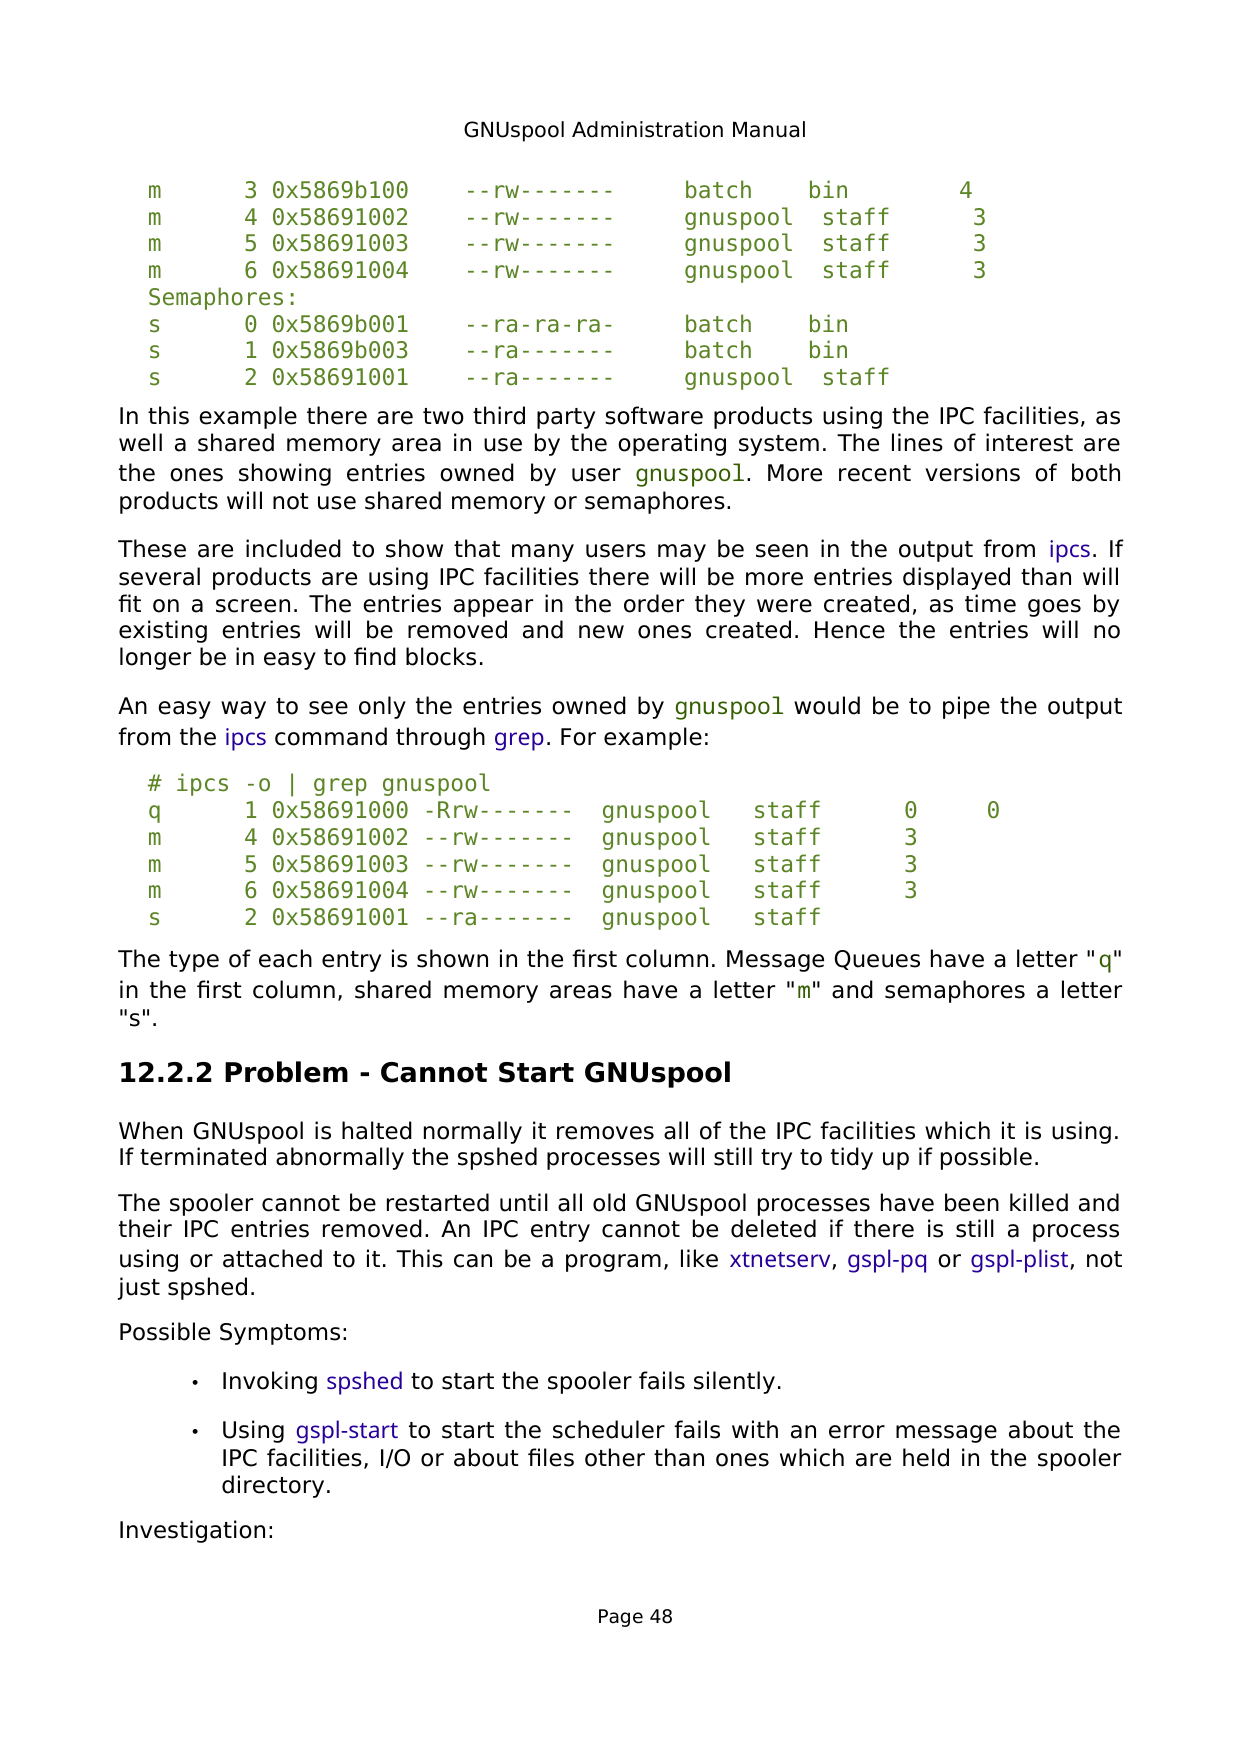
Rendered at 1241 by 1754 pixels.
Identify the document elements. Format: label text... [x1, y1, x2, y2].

text s 2 0x58691001 --ra------- gnuspool staff [148, 364, 1123, 391]
text These are included to show that many users may be seen in the output from ipcs. If several products are using IPC facilities there will be more entries displayed than will fit on a screen. The entries appear in the order they were created, as time goes by existing entries will be removed and new ones created. Hence the entries will no longer be in easy to find blocks. [118, 533, 1123, 671]
text q 1 0x58691000 -Rrw------- gnuspool staff 0 0 [148, 797, 1123, 824]
text The type of each entry is shown in the first column. Message Queues have a letter "q" in the first column, shared memory areas have a letter "m" and semaphores a letter "s". [118, 943, 1123, 1032]
text m 5 0x58691003 --rw------- gnuspool staff 3 [148, 851, 1123, 877]
text m 6 0x58691004 --rw------- gnuspool staff 3 [148, 877, 1123, 904]
text # ipcs -o | grep gnuspool [148, 770, 1123, 797]
text An easy way to see only the entries owned by gnuspool would be to pipe the output from the ipcs command through grep. For example: [118, 689, 1123, 752]
text s 2 0x58691001 --ra------- gnuspool staff [148, 904, 1123, 931]
text m 3 0x5869b100 --rw------- batch bin 4 [148, 177, 1123, 204]
text In this example there are two third party software products using the IPC facilities, as well a shared memory area in use by the operating system. The lines of interest are the ones showing entries owned by user gnuspool. More recent versions of both products will not use shared memory or semaphores. [118, 403, 1123, 514]
text Investigation: [118, 1517, 1123, 1544]
text The spooler cannot be restarted until all old GNUspool processes have been killed and their IPC entries removed. An IPC entry cannot be deleted if there is still a process using or attached to it. This can be a program, like xtnetserv, gspl-pq or gspl-plist, not just spshed. [118, 1190, 1123, 1301]
text s 1 0x5869b003 --ra------- batch bin [148, 338, 1123, 364]
text m 6 0x58691004 --rw------- gnuspool staff 3 [148, 257, 1123, 284]
text m 4 0x58691002 --rw------- gnuspool staff 3 [148, 824, 1123, 851]
text m 4 0x58691002 --rw------- gnuspool staff 3 [148, 204, 1123, 231]
text When GNUspool is halted normally it removes all of the IPC facilities which it is using. If terminated abnormally the spshed processes will still try to tidy up if possible. [118, 1118, 1123, 1171]
text s 0 0x5869b001 --ra-ra-ra- batch bin [148, 311, 1123, 338]
text m 5 0x58691003 --rw------- gnuspool staff 3 [148, 231, 1123, 257]
text Semaphores: [148, 284, 1123, 311]
text Possible Symptoms: [118, 1319, 1123, 1346]
list Using gspl-start to start the scheduler fails with an error message about the IPC facilities, I/O or about files other than ones which are held in the spooler directory. [192, 1414, 1123, 1499]
subtitle Problem - Cannot Start GNUspool [118, 1057, 1123, 1088]
list Invoking spshed to start the spooler fails silently. [192, 1365, 1123, 1396]
